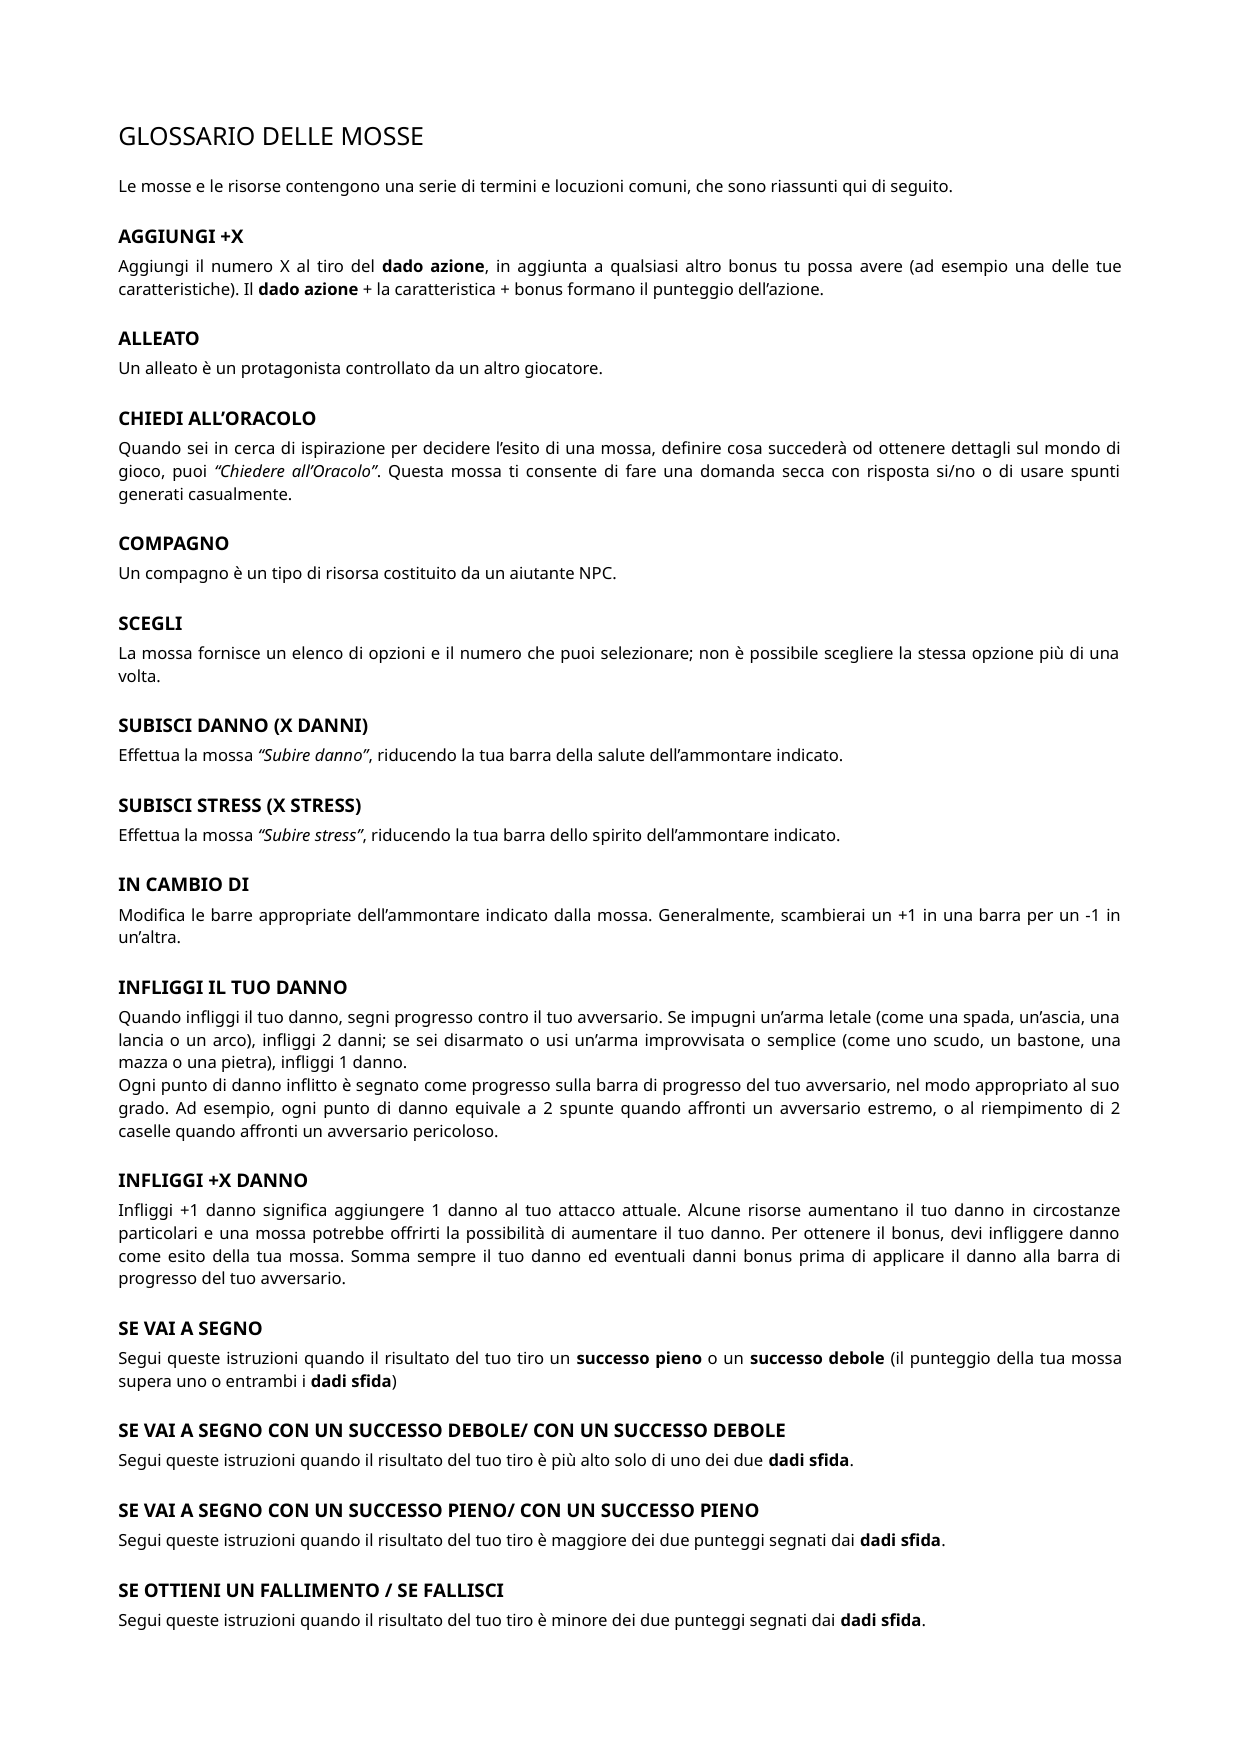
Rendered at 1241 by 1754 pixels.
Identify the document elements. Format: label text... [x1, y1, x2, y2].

text Un alleato è un protagonista controllato da un altro giocatore. [118, 357, 1122, 380]
text AGGIUNGI +X [118, 223, 1122, 249]
text Infliggi +1 danno significa aggiungere 1 danno al tuo attacco attuale. Alcune risorse aumentano il tuo danno in circostanze particolari e una mossa potrebbe offrirti la possibilità di aumentare il tuo danno. Per ottenere il bonus, devi infliggere danno come esito della tua mossa. Somma sempre il tuo danno ed eventuali danni bonus prima di applicare il danno alla barra di progresso del tuo avversario. [118, 1199, 1122, 1290]
text INFLIGGI IL TUO DANNO [118, 974, 1122, 1000]
text ALLEATO [118, 326, 1122, 351]
text La mossa fornisce un elenco di opzioni e il numero che puoi selezionare; non è possibile scegliere la stessa opzione più di una volta. [118, 641, 1122, 687]
text Segui queste istruzioni quando il risultato del tuo tiro un successo pieno o un successo debole (il punteggio della tua mossa supera uno o entrambi i dadi sfida) [118, 1347, 1122, 1392]
text CHIEDI ALL’ORACOLO [118, 405, 1122, 431]
text SE OTTIENI UN FALLIMENTO / SE FALLISCI [118, 1577, 1122, 1602]
text Segui queste istruzioni quando il risultato del tuo tiro è più alto solo di uno dei due dadi sfida. [118, 1449, 1122, 1472]
text Modifica le barre appropriate dell’ammontare indicato dalla mossa. Generalmente, scambierai un +1 in una barra per un -1 in un’altra. [118, 903, 1122, 949]
text SE VAI A SEGNO CON UN SUCCESSO PIENO/ CON UN SUCCESSO PIENO [118, 1497, 1122, 1523]
text Segui queste istruzioni quando il risultato del tuo tiro è minore dei due punteggi segnati dai dadi sfida. [118, 1608, 1122, 1631]
text SE VAI A SEGNO CON UN SUCCESSO DEBOLE/ CON UN SUCCESSO DEBOLE [118, 1418, 1122, 1443]
text Effettua la mossa “Subire stress”, riducendo la tua barra dello spirito dell’ammontare indicato. [118, 823, 1122, 846]
text Un compagno è un tipo di risorsa costituito da un aiutante NPC. [118, 562, 1122, 584]
text SE VAI A SEGNO [118, 1315, 1122, 1341]
text Ogni punto di danno inflitto è segnato come progresso sulla barra di progresso del tuo avversario, nel modo appropriato al suo grado. Ad esempio, ogni punto di danno equivale a 2 spunte quando affronti un avversario estremo, o al riempimento di 2 caselle quando affronti un avversario pericoloso. [118, 1074, 1122, 1142]
text GLOSSARIO DELLE MOSSE [118, 118, 1122, 152]
text INFLIGGI +X DANNO [118, 1167, 1122, 1193]
text Le mosse e le risorse contengono una serie di termini e locuzioni comuni, che sono riassunti qui di seguito. [118, 175, 1122, 198]
text COMPAGNO [118, 530, 1122, 556]
text SUBISCI STRESS (X STRESS) [118, 792, 1122, 818]
text SCEGLI [118, 610, 1122, 636]
text Segui queste istruzioni quando il risultato del tuo tiro è maggiore dei due punteggi segnati dai dadi sfida. [118, 1529, 1122, 1551]
text SUBISCI DANNO (X DANNI) [118, 712, 1122, 738]
text Aggiungi il numero X al tiro del dado azione, in aggiunta a qualsiasi altro bonus tu possa avere (ad esempio una delle tue caratteristiche). Il dado azione + la caratteristica + bonus formano il punteggio dell’azione. [118, 254, 1122, 300]
text Effettua la mossa “Subire danno”, riducendo la tua barra della salute dell’ammontare indicato. [118, 744, 1122, 767]
text Quando sei in cerca di ispirazione per decidere l’esito di una mossa, definire cosa succederà od ottenere dettagli sul mondo di gioco, puoi “Chiedere all’Oracolo”. Questa mossa ti consente di fare una domanda secca con risposta si/no o di usare spunti generati casualmente. [118, 437, 1122, 505]
text Quando infliggi il tuo danno, segni progresso contro il tuo avversario. Se impugni un’arma letale (come una spada, un’ascia, una lancia o un arco), infliggi 2 danni; se sei disarmato o usi un’arma improvvisata o semplice (come uno scudo, un bastone, una mazza o una pietra), infliggi 1 danno. [118, 1006, 1122, 1074]
text IN CAMBIO DI [118, 872, 1122, 897]
